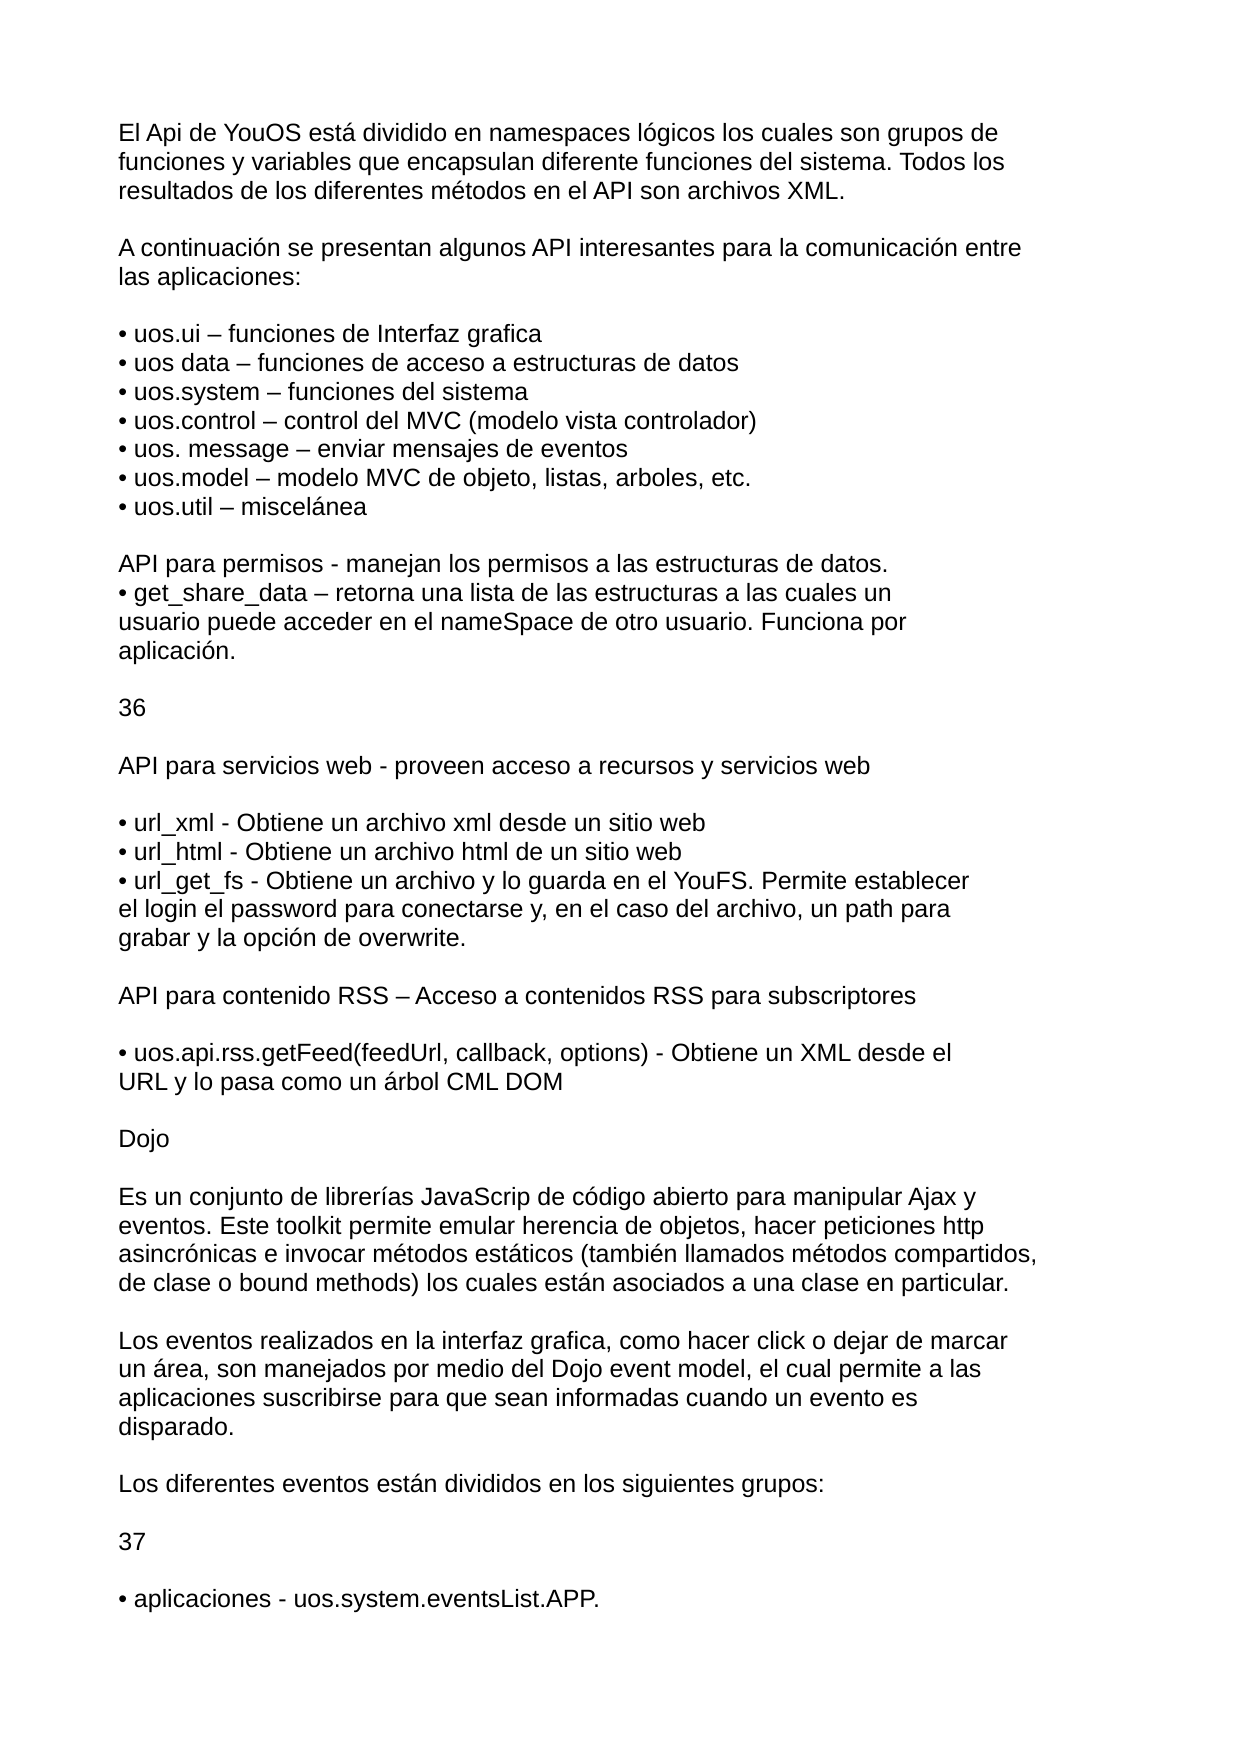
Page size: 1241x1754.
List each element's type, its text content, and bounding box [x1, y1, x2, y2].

text • url_html - Obtiene un archivo html de un sitio web [118, 837, 1122, 866]
text • uos.system – funciones del sistema [118, 377, 1122, 406]
text • uos data – funciones de acceso a estructuras de datos [118, 348, 1122, 377]
text funciones y variables que encapsulan diferente funciones del sistema. Todos los [118, 147, 1122, 176]
text asincrónicas e invocar métodos estáticos (también llamados métodos compartidos, [118, 1239, 1122, 1268]
text Los eventos realizados en la interfaz grafica, como hacer click o dejar de marcar [118, 1326, 1122, 1354]
text Los diferentes eventos están divididos en los siguientes grupos: [118, 1469, 1122, 1498]
text un área, son manejados por medio del Dojo event model, el cual permite a las [118, 1354, 1122, 1383]
text 37 [118, 1527, 1122, 1556]
text El Api de YouOS está dividido en namespaces lógicos los cuales son grupos de [118, 118, 1122, 147]
text A continuación se presentan algunos API interesantes para la comunicación entre [118, 233, 1122, 262]
text aplicación. [118, 636, 1122, 664]
text • uos.control – control del MVC (modelo vista controlador) [118, 406, 1122, 434]
text disparado. [118, 1412, 1122, 1441]
text URL y lo pasa como un árbol CML DOM [118, 1067, 1122, 1096]
text el login el password para conectarse y, en el caso del archivo, un path para [118, 894, 1122, 923]
text • url_xml - Obtiene un archivo xml desde un sitio web [118, 808, 1122, 837]
text API para contenido RSS – Acceso a contenidos RSS para subscriptores [118, 981, 1122, 1009]
text • uos.model – modelo MVC de objeto, listas, arboles, etc. [118, 463, 1122, 492]
text eventos. Este toolkit permite emular herencia de objetos, hacer peticiones http [118, 1211, 1122, 1239]
text Dojo [118, 1124, 1122, 1153]
text API para servicios web - proveen acceso a recursos y servicios web [118, 751, 1122, 779]
text resultados de los diferentes métodos en el API son archivos XML. [118, 176, 1122, 204]
text 36 [118, 693, 1122, 722]
text • url_get_fs - Obtiene un archivo y lo guarda en el YouFS. Permite establecer [118, 866, 1122, 894]
text Es un conjunto de librerías JavaScrip de código abierto para manipular Ajax y [118, 1182, 1122, 1211]
text • uos.api.rss.getFeed(feedUrl, callback, options) - Obtiene un XML desde el [118, 1038, 1122, 1067]
text las aplicaciones: [118, 262, 1122, 291]
text API para permisos - manejan los permisos a las estructuras de datos. [118, 549, 1122, 578]
text • get_share_data – retorna una lista de las estructuras a las cuales un [118, 578, 1122, 607]
text grabar y la opción de overwrite. [118, 923, 1122, 952]
text • uos.util – miscelánea [118, 492, 1122, 521]
text • uos. message – enviar mensajes de eventos [118, 434, 1122, 463]
text de clase o bound methods) los cuales están asociados a una clase en particular. [118, 1268, 1122, 1297]
text • aplicaciones - uos.system.eventsList.APP. [118, 1584, 1122, 1613]
text aplicaciones suscribirse para que sean informadas cuando un evento es [118, 1383, 1122, 1412]
text • uos.ui – funciones de Interfaz grafica [118, 319, 1122, 348]
text usuario puede acceder en el nameSpace de otro usuario. Funciona por [118, 607, 1122, 636]
